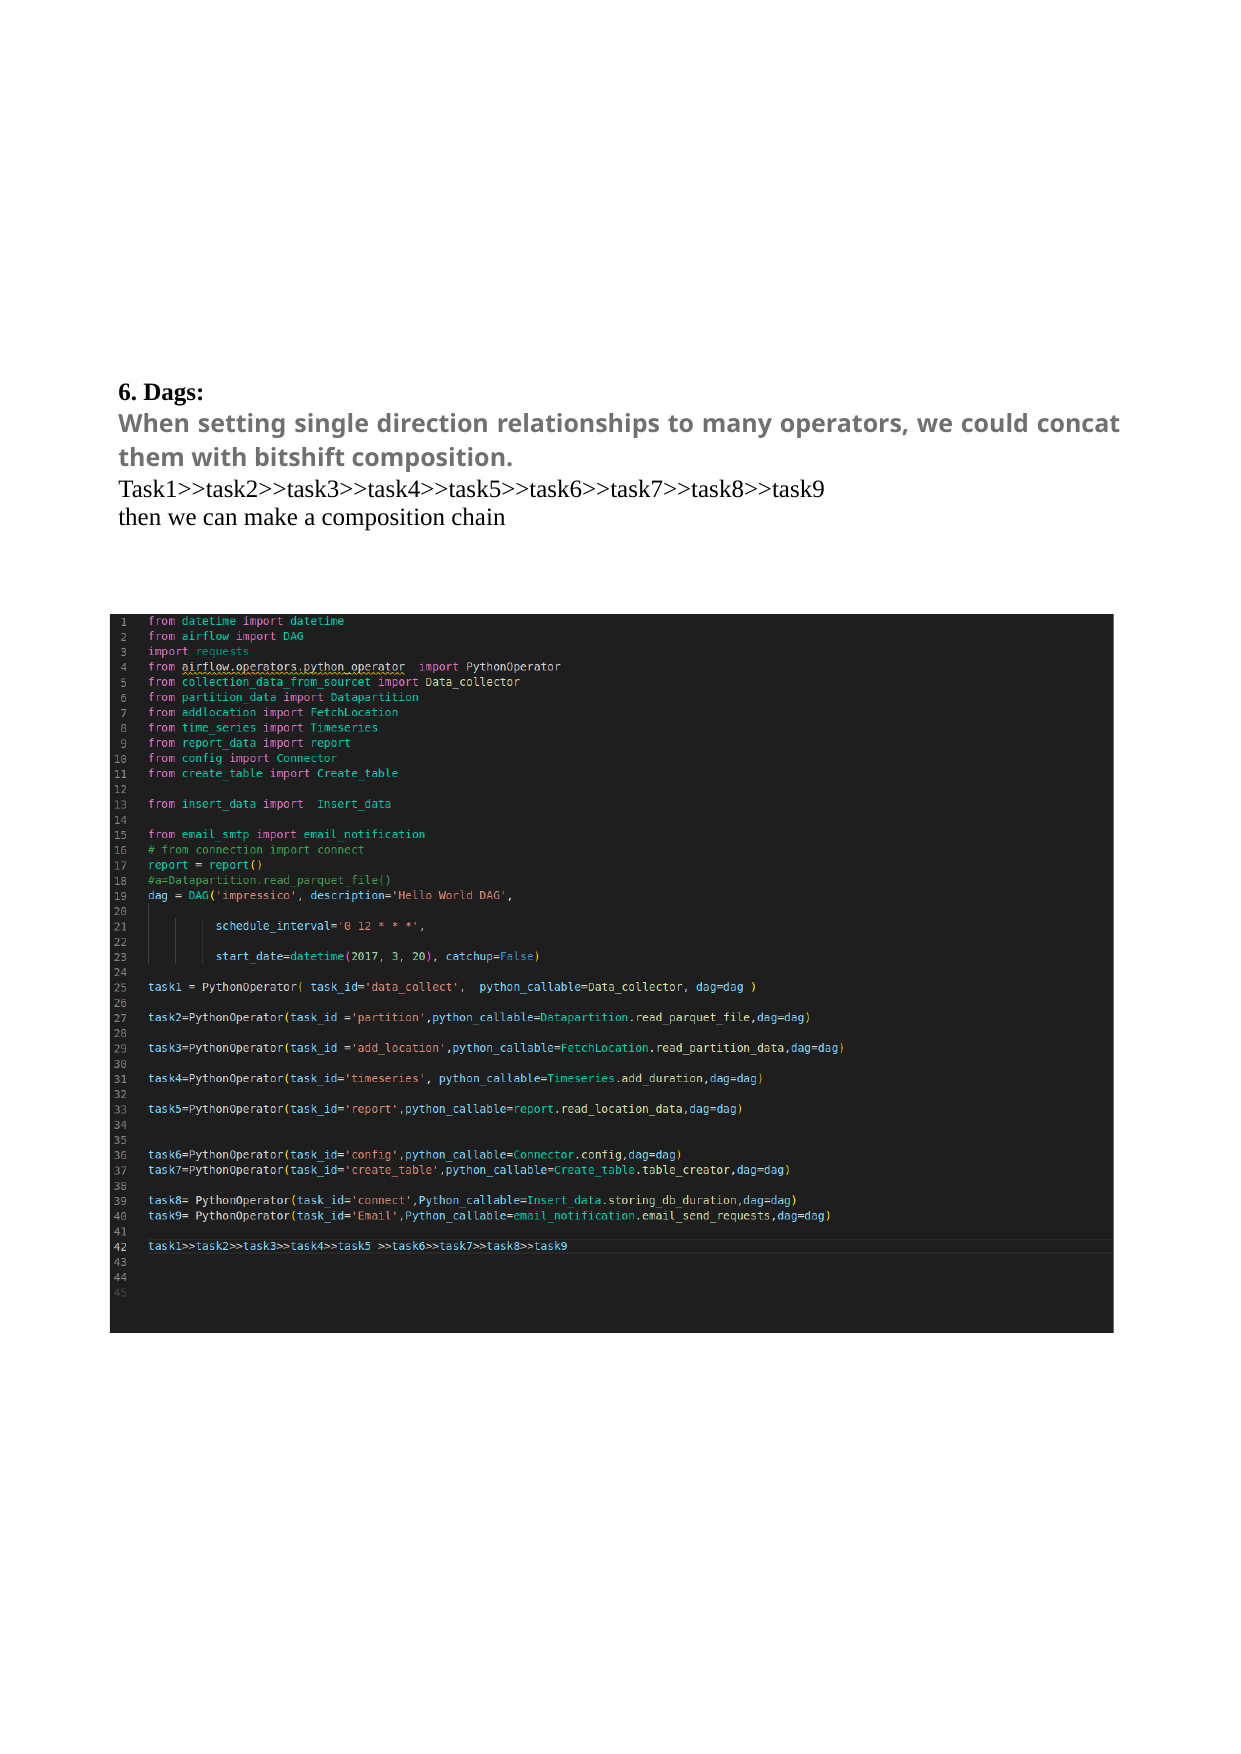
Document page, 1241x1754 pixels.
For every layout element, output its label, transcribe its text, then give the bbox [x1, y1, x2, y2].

text then we can make a composition chain [118, 502, 1122, 531]
picture [109, 614, 1114, 1333]
text 6. Dags: [118, 377, 1122, 406]
text When setting single direction relationships to many operators, we could concat them with bitshift composition. [118, 406, 1122, 474]
text Task1>>task2>>task3>>task4>>task5>>task6>>task7>>task8>>task9 [118, 474, 1122, 502]
